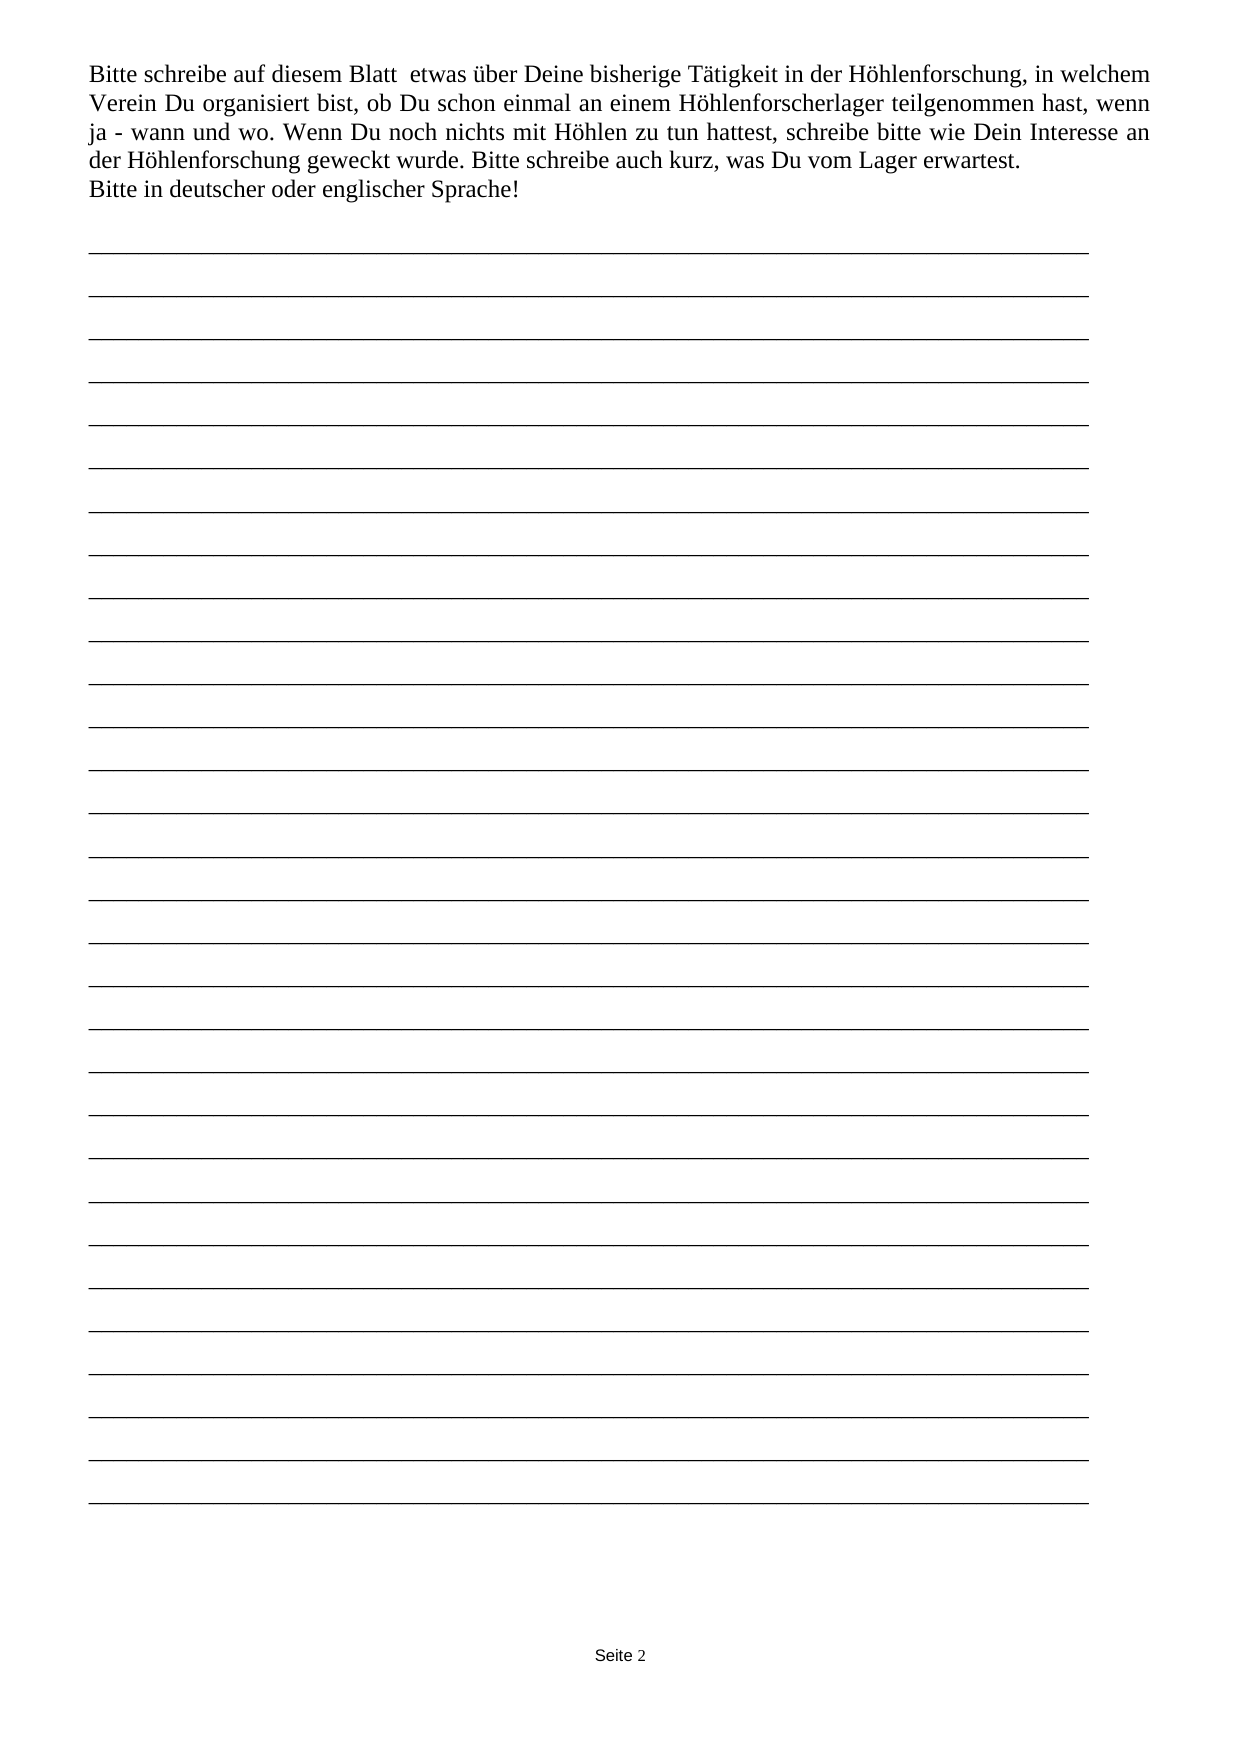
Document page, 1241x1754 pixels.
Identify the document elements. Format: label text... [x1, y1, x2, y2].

text ________________________________________________________________________________ [89, 314, 1151, 343]
text ________________________________________________________________________________ [89, 271, 1151, 300]
text ________________________________________________________________________________ [89, 1133, 1151, 1162]
text ________________________________________________________________________________ [89, 745, 1151, 774]
text ________________________________________________________________________________ [89, 530, 1151, 558]
text ________________________________________________________________________________ [89, 443, 1151, 472]
text ________________________________________________________________________________ [89, 788, 1151, 817]
text ________________________________________________________________________________ [89, 1220, 1151, 1248]
text ________________________________________________________________________________ [89, 1047, 1151, 1076]
text ________________________________________________________________________________ [89, 1306, 1151, 1335]
text ________________________________________________________________________________ [89, 616, 1151, 645]
text ________________________________________________________________________________ [89, 1392, 1151, 1421]
text Bitte in deutscher oder englischer Sprache! [89, 174, 1151, 203]
text ________________________________________________________________________________ [89, 1349, 1151, 1378]
text ________________________________________________________________________________ [89, 832, 1151, 860]
text ________________________________________________________________________________ [89, 487, 1151, 515]
text Bitte schreibe auf diesem Blatt etwas über Deine bisherige Tätigkeit in der Höhlenforschung, in welchem Verein Du organisiert bist, ob Du schon einmal an einem Höhlenforscherlager teilgenommen hast, wenn ja - wann und wo. Wenn Du noch nichts mit Höhlen zu tun hattest, schreibe bitte wie Dein Interesse an der Höhlenforschung geweckt wurde. Bitte schreibe auch kurz, was Du vom Lager erwartest. [89, 59, 1151, 174]
text ________________________________________________________________________________ [89, 961, 1151, 990]
text ________________________________________________________________________________ [89, 1004, 1151, 1033]
text ________________________________________________________________________________ [89, 1263, 1151, 1292]
text ________________________________________________________________________________ [89, 875, 1151, 903]
text ________________________________________________________________________________ [89, 702, 1151, 731]
text ________________________________________________________________________________ [89, 1090, 1151, 1119]
text ________________________________________________________________________________ [89, 357, 1151, 386]
text ________________________________________________________________________________ [89, 918, 1151, 947]
text ________________________________________________________________________________ [89, 1478, 1151, 1507]
text ________________________________________________________________________________ [89, 573, 1151, 602]
text ________________________________________________________________________________ [89, 1435, 1151, 1464]
text ________________________________________________________________________________ [89, 228, 1151, 257]
text ________________________________________________________________________________ [89, 400, 1151, 429]
text ________________________________________________________________________________ [89, 1177, 1151, 1205]
text ________________________________________________________________________________ [89, 659, 1151, 688]
